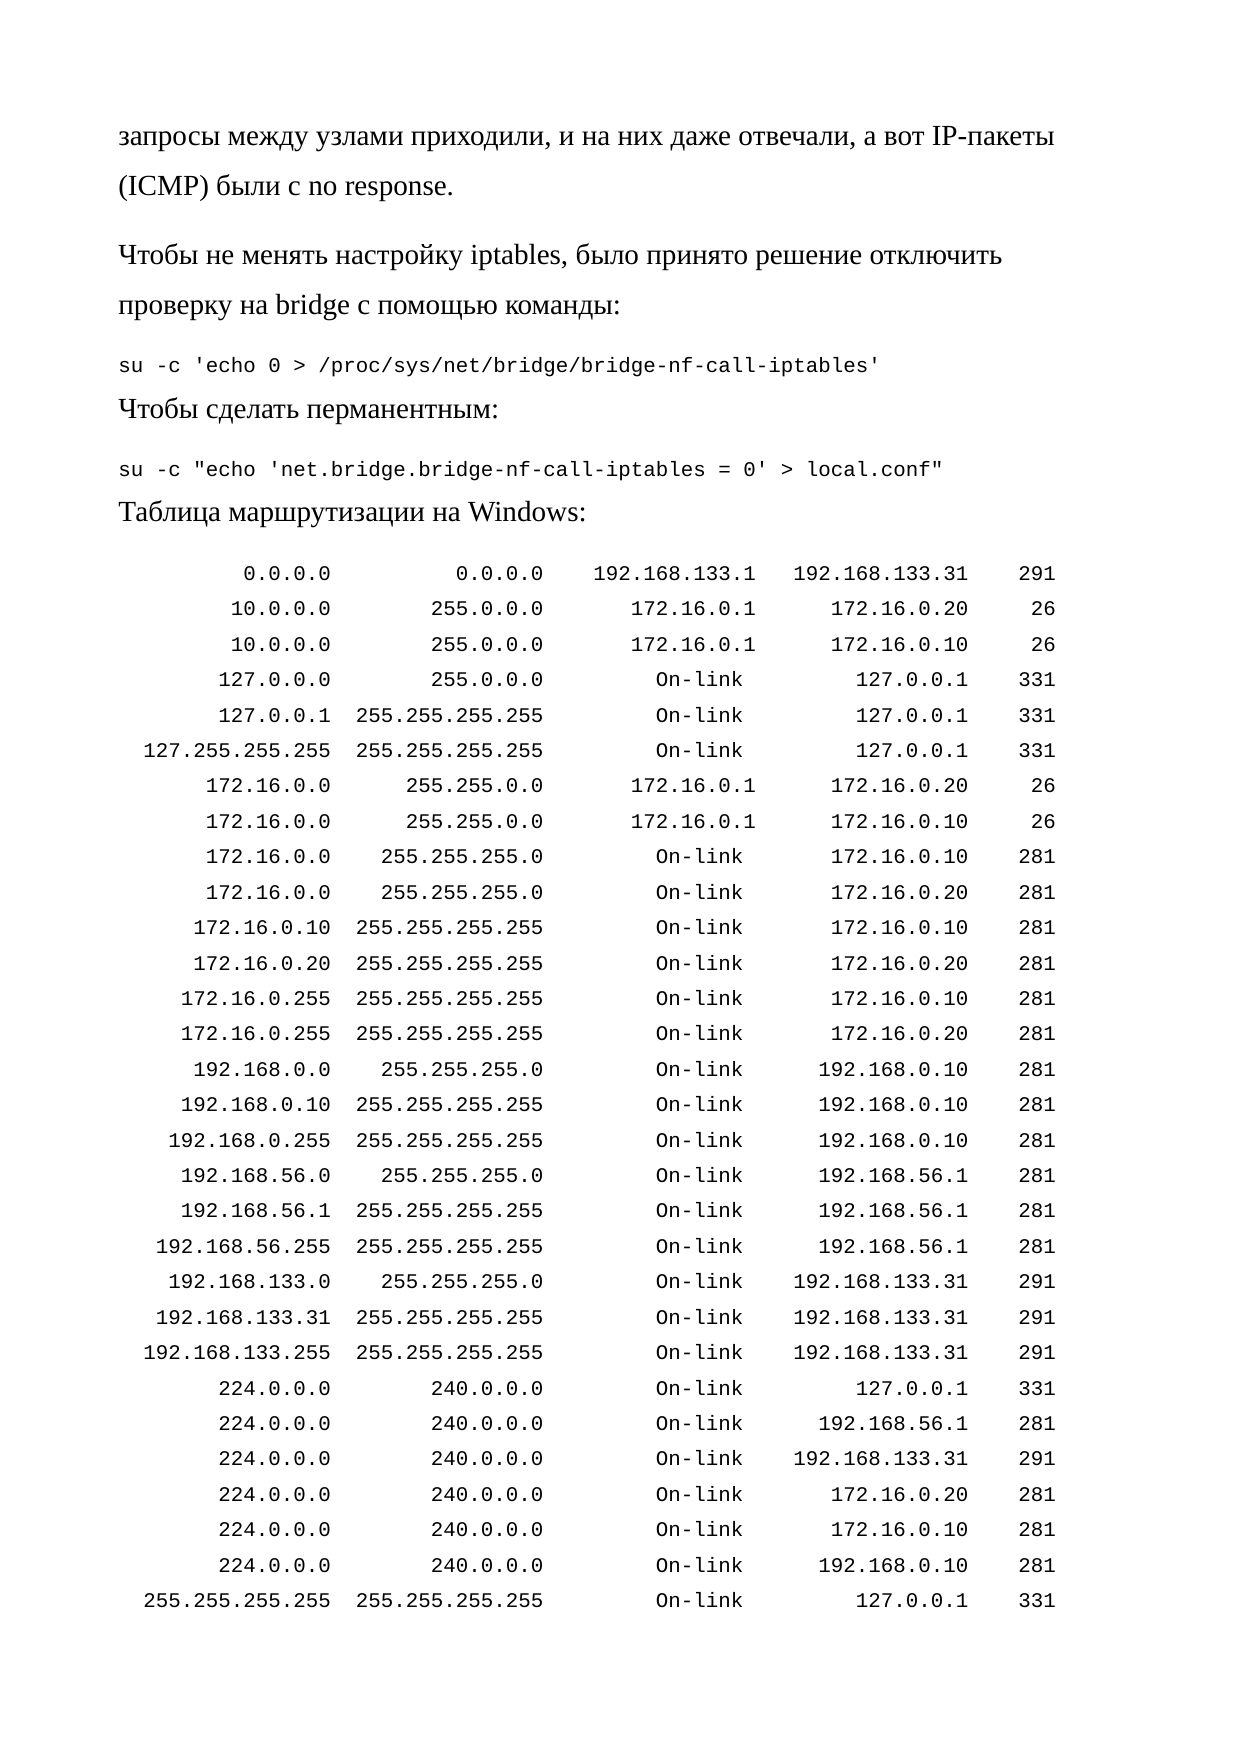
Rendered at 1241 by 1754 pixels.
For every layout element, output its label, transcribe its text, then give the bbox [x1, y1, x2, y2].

text 192.168.133.255 255.255.255.255 On-link 192.168.133.31 291 [118, 1342, 1122, 1366]
text 224.0.0.0 240.0.0.0 On-link 192.168.133.31 291 [118, 1448, 1122, 1472]
text 172.16.0.255 255.255.255.255 On-link 172.16.0.10 281 [118, 988, 1122, 1012]
text 192.168.56.1 255.255.255.255 On-link 192.168.56.1 281 [118, 1200, 1122, 1224]
text 10.0.0.0 255.0.0.0 172.16.0.1 172.16.0.20 26 [118, 598, 1122, 622]
text 172.16.0.0 255.255.0.0 172.16.0.1 172.16.0.10 26 [118, 811, 1122, 834]
text 192.168.56.0 255.255.255.0 On-link 192.168.56.1 281 [118, 1165, 1122, 1189]
text запросы между узлами приходили, и на них даже отвечали, а вот IP-пакеты (ICMP) были с no response. [118, 118, 1122, 202]
text 172.16.0.0 255.255.255.0 On-link 172.16.0.10 281 [118, 846, 1122, 870]
text 192.168.0.255 255.255.255.255 On-link 192.168.0.10 281 [118, 1129, 1122, 1153]
text su -c 'echo 0 > /proc/sys/net/bridge/bridge-nf-call-iptables' [118, 355, 1122, 379]
text 127.0.0.0 255.0.0.0 On-link 127.0.0.1 331 [118, 669, 1122, 693]
text 172.16.0.255 255.255.255.255 On-link 172.16.0.20 281 [118, 1023, 1122, 1047]
text 172.16.0.0 255.255.0.0 172.16.0.1 172.16.0.20 26 [118, 775, 1122, 799]
text 0.0.0.0 0.0.0.0 192.168.133.1 192.168.133.31 291 [118, 563, 1122, 587]
text 172.16.0.0 255.255.255.0 On-link 172.16.0.20 281 [118, 882, 1122, 905]
text 127.0.0.1 255.255.255.255 On-link 127.0.0.1 331 [118, 704, 1122, 728]
text 192.168.133.0 255.255.255.0 On-link 192.168.133.31 291 [118, 1271, 1122, 1295]
text 224.0.0.0 240.0.0.0 On-link 172.16.0.10 281 [118, 1519, 1122, 1543]
text 192.168.56.255 255.255.255.255 On-link 192.168.56.1 281 [118, 1236, 1122, 1259]
text 224.0.0.0 240.0.0.0 On-link 192.168.0.10 281 [118, 1554, 1122, 1578]
text 255.255.255.255 255.255.255.255 On-link 127.0.0.1 331 [118, 1590, 1122, 1614]
text su -c "echo 'net.bridge.bridge-nf-call-iptables = 0' > local.conf" [118, 459, 1122, 483]
text 10.0.0.0 255.0.0.0 172.16.0.1 172.16.0.10 26 [118, 634, 1122, 657]
text 192.168.0.10 255.255.255.255 On-link 192.168.0.10 281 [118, 1094, 1122, 1118]
text 172.16.0.20 255.255.255.255 On-link 172.16.0.20 281 [118, 952, 1122, 976]
text 127.255.255.255 255.255.255.255 On-link 127.0.0.1 331 [118, 740, 1122, 764]
text Таблица маршрутизации на Windows: [118, 494, 1122, 528]
text 192.168.133.31 255.255.255.255 On-link 192.168.133.31 291 [118, 1307, 1122, 1330]
text 192.168.0.0 255.255.255.0 On-link 192.168.0.10 281 [118, 1059, 1122, 1082]
text 224.0.0.0 240.0.0.0 On-link 172.16.0.20 281 [118, 1484, 1122, 1507]
text 224.0.0.0 240.0.0.0 On-link 192.168.56.1 281 [118, 1413, 1122, 1437]
text 172.16.0.10 255.255.255.255 On-link 172.16.0.10 281 [118, 917, 1122, 941]
text Чтобы не менять настройку iptables, было принято решение отключить проверку на bridge с помощью команды: [118, 237, 1122, 321]
text 224.0.0.0 240.0.0.0 On-link 127.0.0.1 331 [118, 1377, 1122, 1401]
text Чтобы сделать перманентным: [118, 391, 1122, 424]
